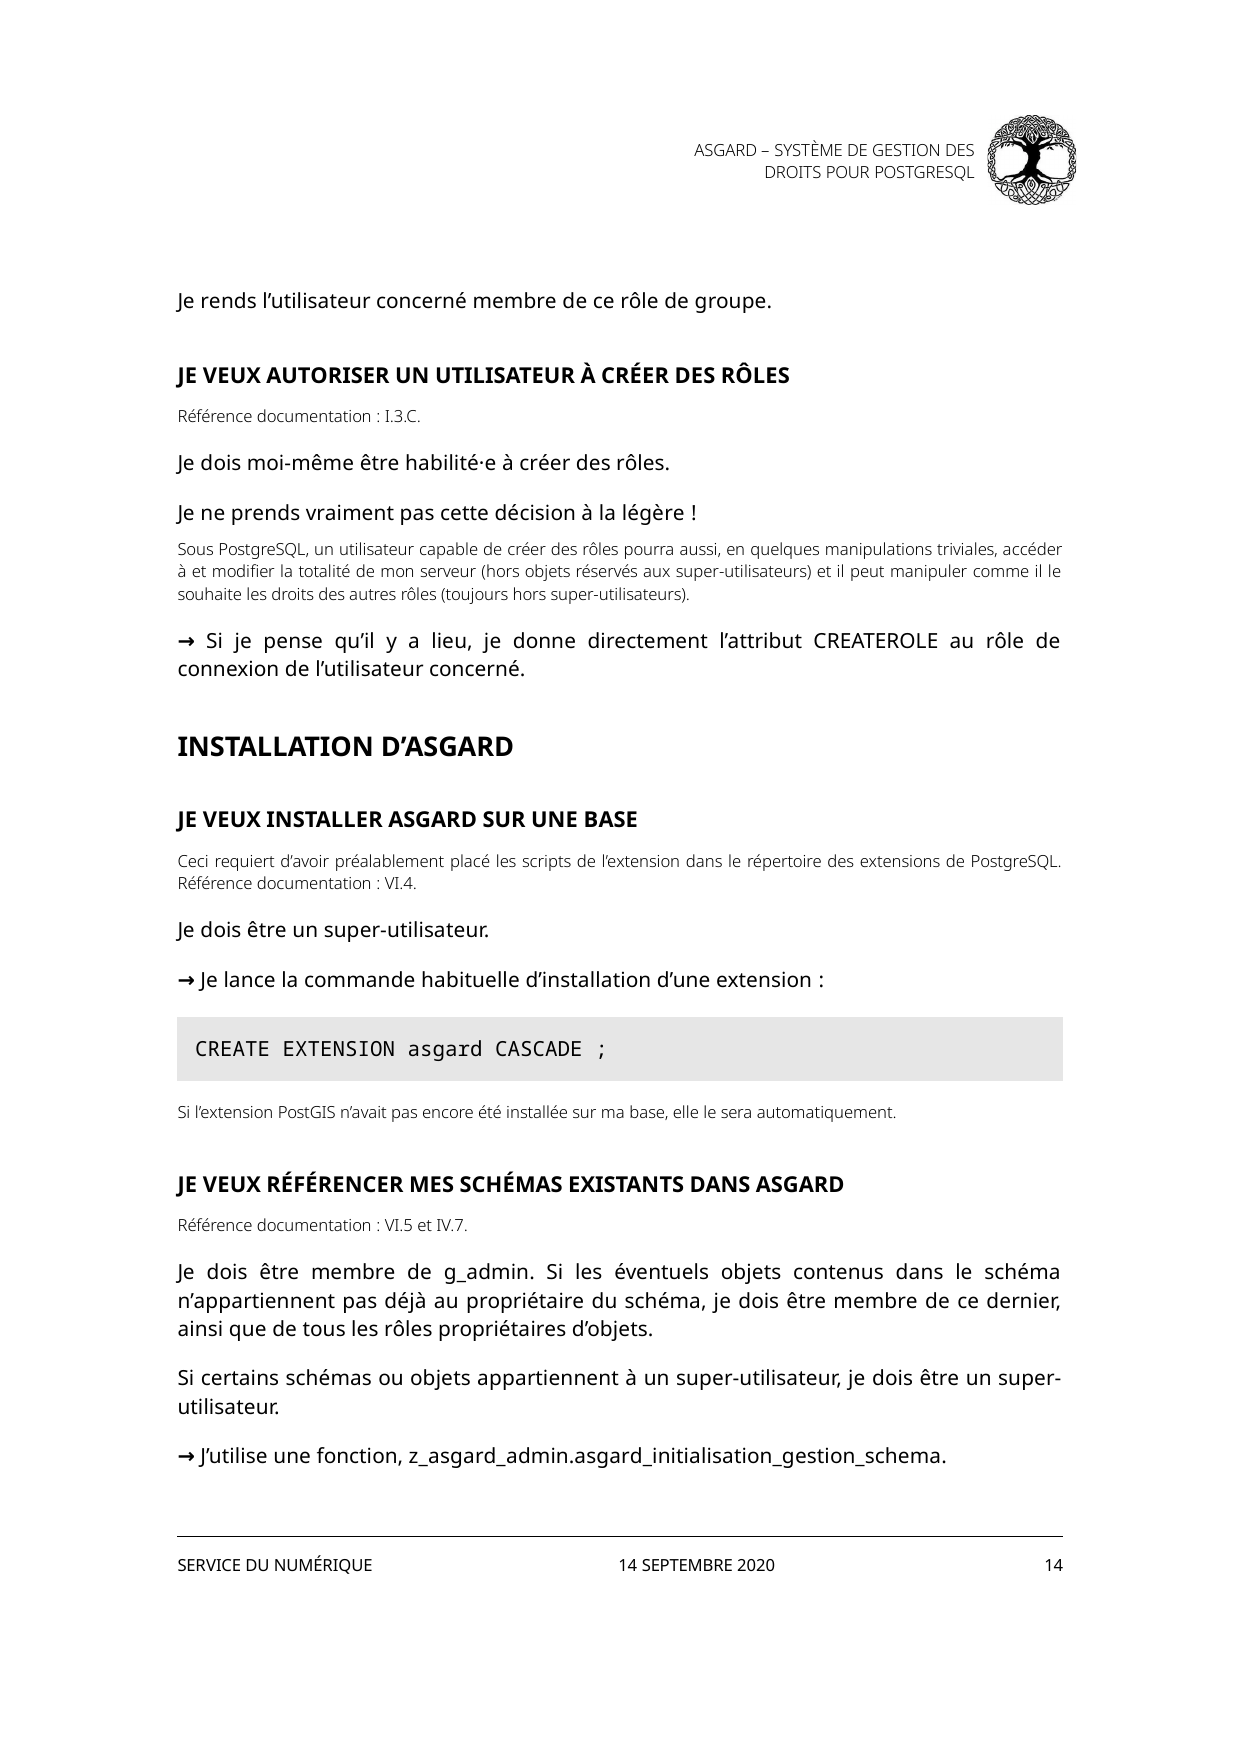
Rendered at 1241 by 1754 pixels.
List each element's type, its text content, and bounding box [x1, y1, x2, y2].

text Référence documentation : I.3.C. [177, 405, 1063, 428]
text Je ne prends vraiment pas cette décision à la légère ! [177, 497, 1063, 526]
text Je dois être un super-utilisateur. [177, 915, 1063, 944]
subtitle Installation d’ASGARD [177, 722, 1063, 765]
text Sous PostgreSQL, un utilisateur capable de créer des rôles pourra aussi, en quelques manipulations triviales, accéder à et modifier la totalité de mon serveur (hors objets réservés aux super-utilisateurs) et il peut manipuler comme il le souhaite les droits des autres rôles (toujours hors super-utilisateurs). [177, 538, 1063, 605]
subtitle Je veux installer ASGARD sur une base [177, 798, 1063, 837]
picture [987, 115, 1077, 205]
text Je rends l’utilisateur concerné membre de ce rôle de groupe. [177, 286, 1063, 315]
text Si certains schémas ou objets appartiennent à un super-utilisateur, je dois être un super-utilisateur. [177, 1363, 1063, 1420]
subtitle Je veux référencer mes schémas existants dans ASGARD [177, 1163, 1063, 1201]
text CREATE EXTENSION asgard CASCADE ; [177, 1017, 1063, 1081]
text Si l’extension PostGIS n’avait pas encore été installée sur ma base, elle le sera automatiquement. [177, 1101, 1063, 1124]
text Ceci requiert d’avoir préalablement placé les scripts de l’extension dans le répertoire des extensions de PostgreSQL. Référence documentation : VI.4. [177, 850, 1063, 895]
subtitle Je veux autoriser un utilisateur à créer des rôles [177, 354, 1063, 393]
text Je dois être membre de g_admin. Si les éventuels objets contenus dans le schéma n’appartiennent pas déjà au propriétaire du schéma, je dois être membre de ce dernier, ainsi que de tous les rôles propriétaires d’objets. [177, 1257, 1063, 1343]
text Je dois moi-même être habilité·e à créer des rôles. [177, 448, 1063, 477]
text → Si je pense qu’il y a lieu, je donne directement l’attribut CREATEROLE au rôle de connexion de l’utilisateur concerné. [177, 626, 1063, 683]
text → Je lance la commande habituelle d’installation d’une extension : [177, 964, 1063, 993]
text → J’utilise une fonction, z_asgard_admin.asgard_initialisation_gestion_schema. [177, 1441, 1063, 1469]
text Référence documentation : VI.5 et IV.7. [177, 1214, 1063, 1236]
